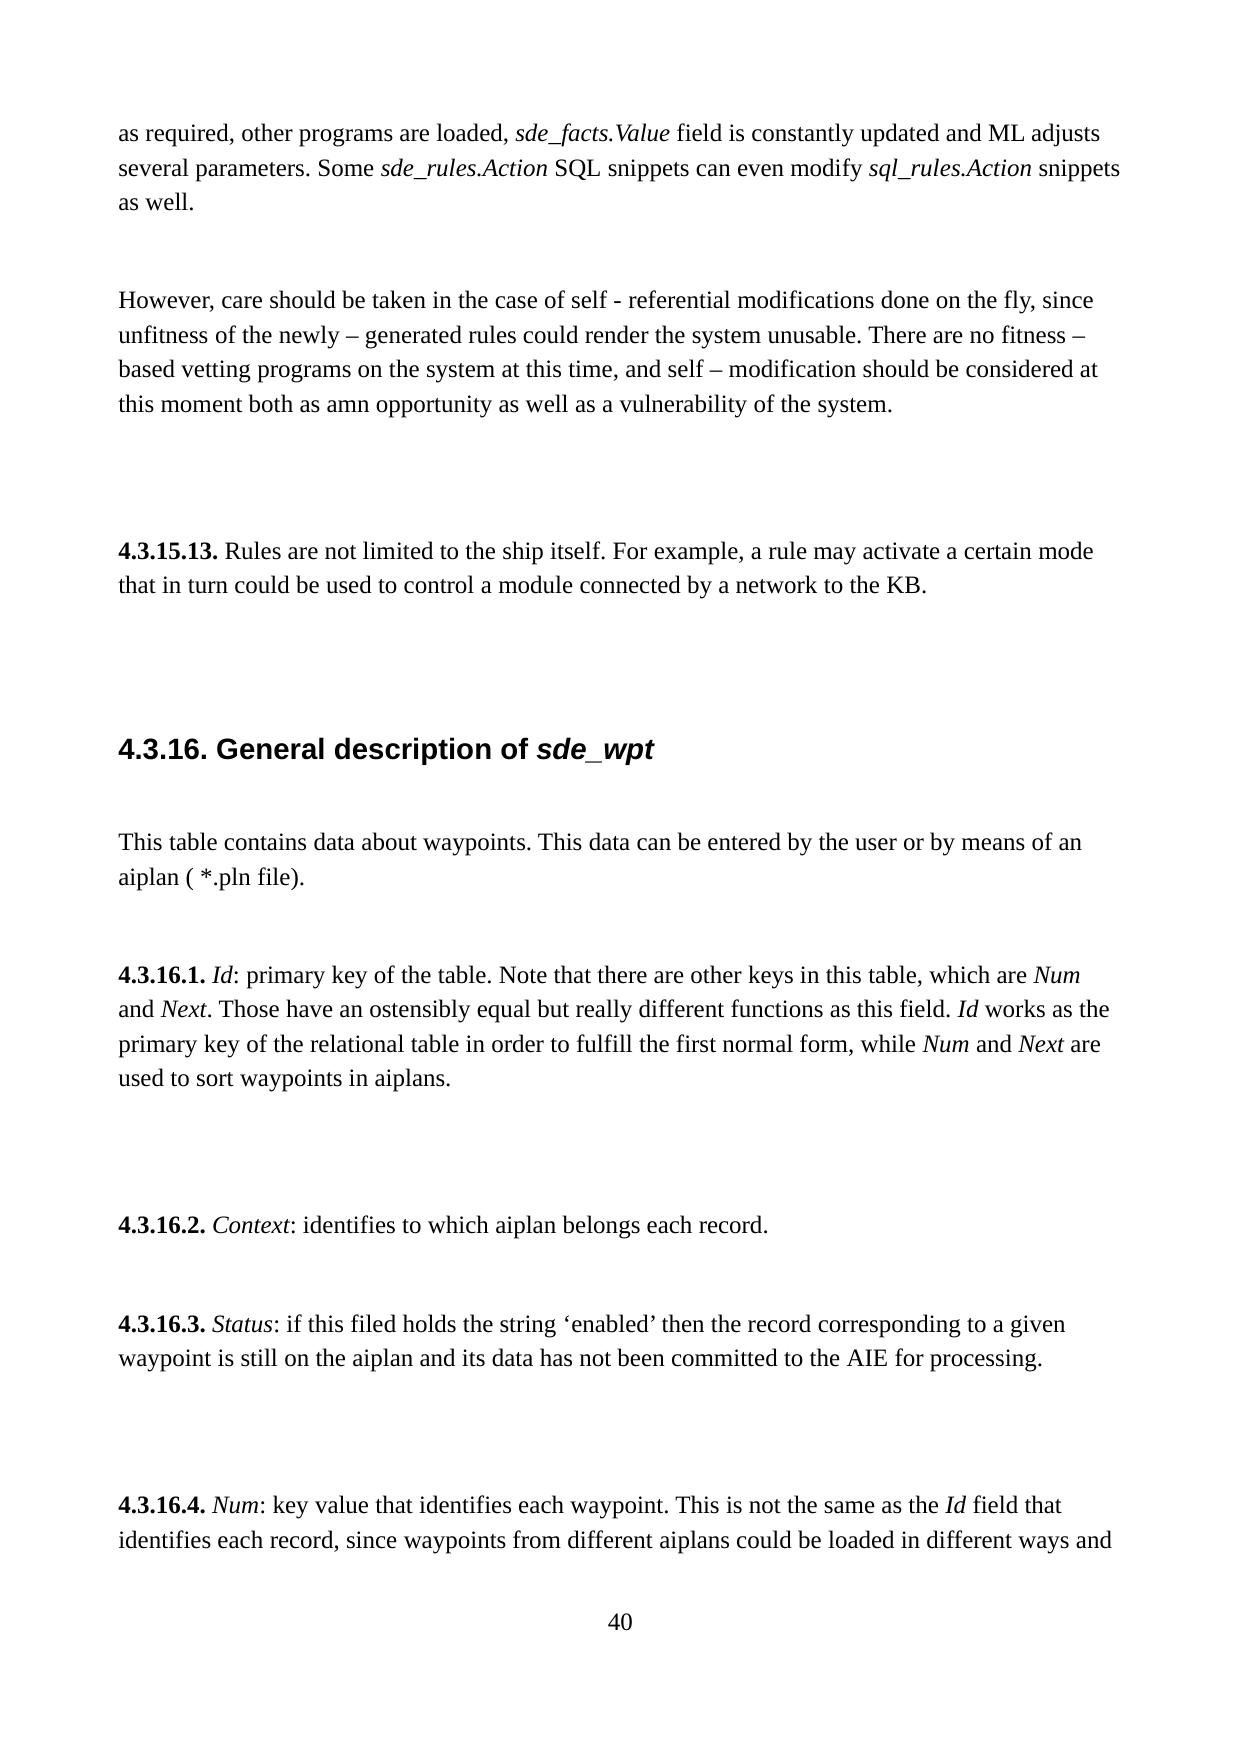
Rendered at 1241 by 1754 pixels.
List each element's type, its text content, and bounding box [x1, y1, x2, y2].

text as required, other programs are loaded, sde_facts.Value field is constantly updated and ML adjusts several parameters. Some sde_rules.Action SQL snippets can even modify sql_rules.Action snippets as well. [118, 118, 1122, 216]
text 4.3.16.2. Context: identifies to which aiplan belongs each record. [118, 1211, 1122, 1239]
subtitle 4.3.16. General description of sde_wpt [118, 732, 1122, 766]
text 4.3.16.3. Status: if this filed holds the string ‘enabled’ then the record corresponding to a given waypoint is still on the aiplan and its data has not been committed to the AIE for processing. [118, 1309, 1122, 1372]
text However, care should be taken in the case of self - referential modifications done on the fly, since unfitness of the newly – generated rules could render the system unusable. There are no fitness – based vetting programs on the system at this time, and self – modification should be considered at this moment both as amn opportunity as well as a vulnerability of the system. [118, 285, 1122, 417]
text 4.3.16.4. Num: key value that identifies each waypoint. This is not the same as the Id field that identifies each record, since waypoints from different aiplans could be loaded in different ways and [118, 1490, 1122, 1554]
text 4.3.16.1. Id: primary key of the table. Note that there are other keys in this table, which are Num and Next. Those have an ostensibly equal but really different functions as this field. Id works as the primary key of the relational table in order to fulfill the first normal form, while Num and Next are used to sort waypoints in aiplans. [118, 960, 1122, 1092]
text 4.3.15.13. Rules are not limited to the ship itself. For example, a rule may activate a certain mode that in turn could be used to control a module connected by a network to the KB. [118, 536, 1122, 599]
text This table contains data about waypoints. This data can be entered by the user or by means of an aiplan ( *.pln file). [118, 827, 1122, 891]
